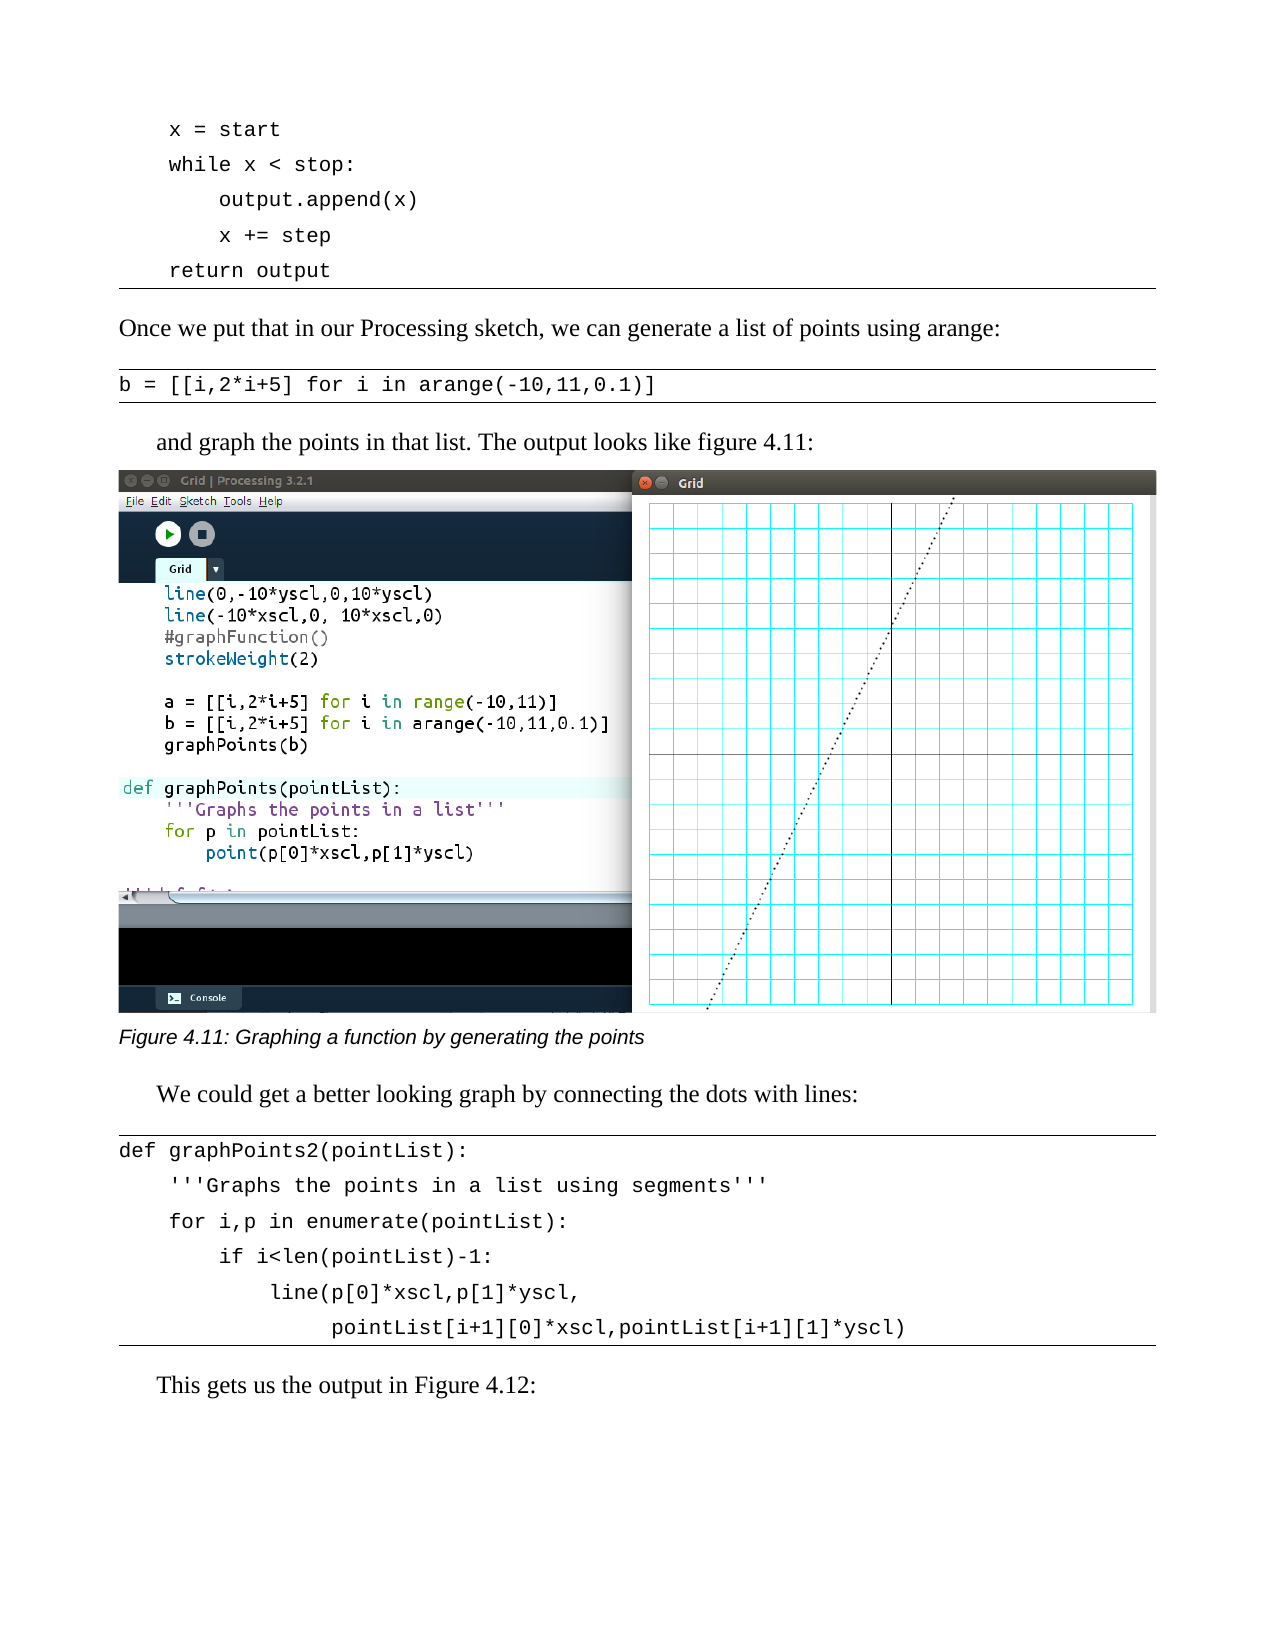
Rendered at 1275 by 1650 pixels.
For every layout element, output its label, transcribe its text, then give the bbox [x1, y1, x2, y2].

text line(p[0]*xscl,p[1]*yscl, [118, 1282, 1156, 1305]
text Figure 4.11: Graphing a function by generating the points [118, 1013, 1156, 1048]
picture [118, 470, 1157, 1013]
text '''Graphs the points in a list using segments''' [118, 1176, 1156, 1199]
text def graphPoints2(pointList): [118, 1136, 1156, 1164]
text for i,p in enumerate(pointList): [118, 1211, 1156, 1234]
text while x < stop: [118, 154, 1156, 178]
text return output [118, 260, 1156, 289]
text pointList[i+1][0]*xscl,pointList[i+1][1]*yscl) [118, 1317, 1156, 1346]
text output.append(x) [118, 189, 1156, 213]
text and graph the points in that list. The output looks like figure 4.11: [118, 427, 1156, 456]
text x = start [118, 118, 1156, 142]
text x += step [118, 225, 1156, 248]
text We could get a better looking graph by connecting the dots with lines: [118, 1079, 1156, 1108]
text Once we put that in our Processing sketch, we can generate a list of points using arange: [118, 313, 1156, 342]
text b = [[i,2*i+5] for i in arange(-10,11,0.1)] [118, 370, 1156, 403]
text This gets us the output in Figure 4.12: [118, 1370, 1156, 1399]
text if i<len(pointList)-1: [118, 1246, 1156, 1270]
